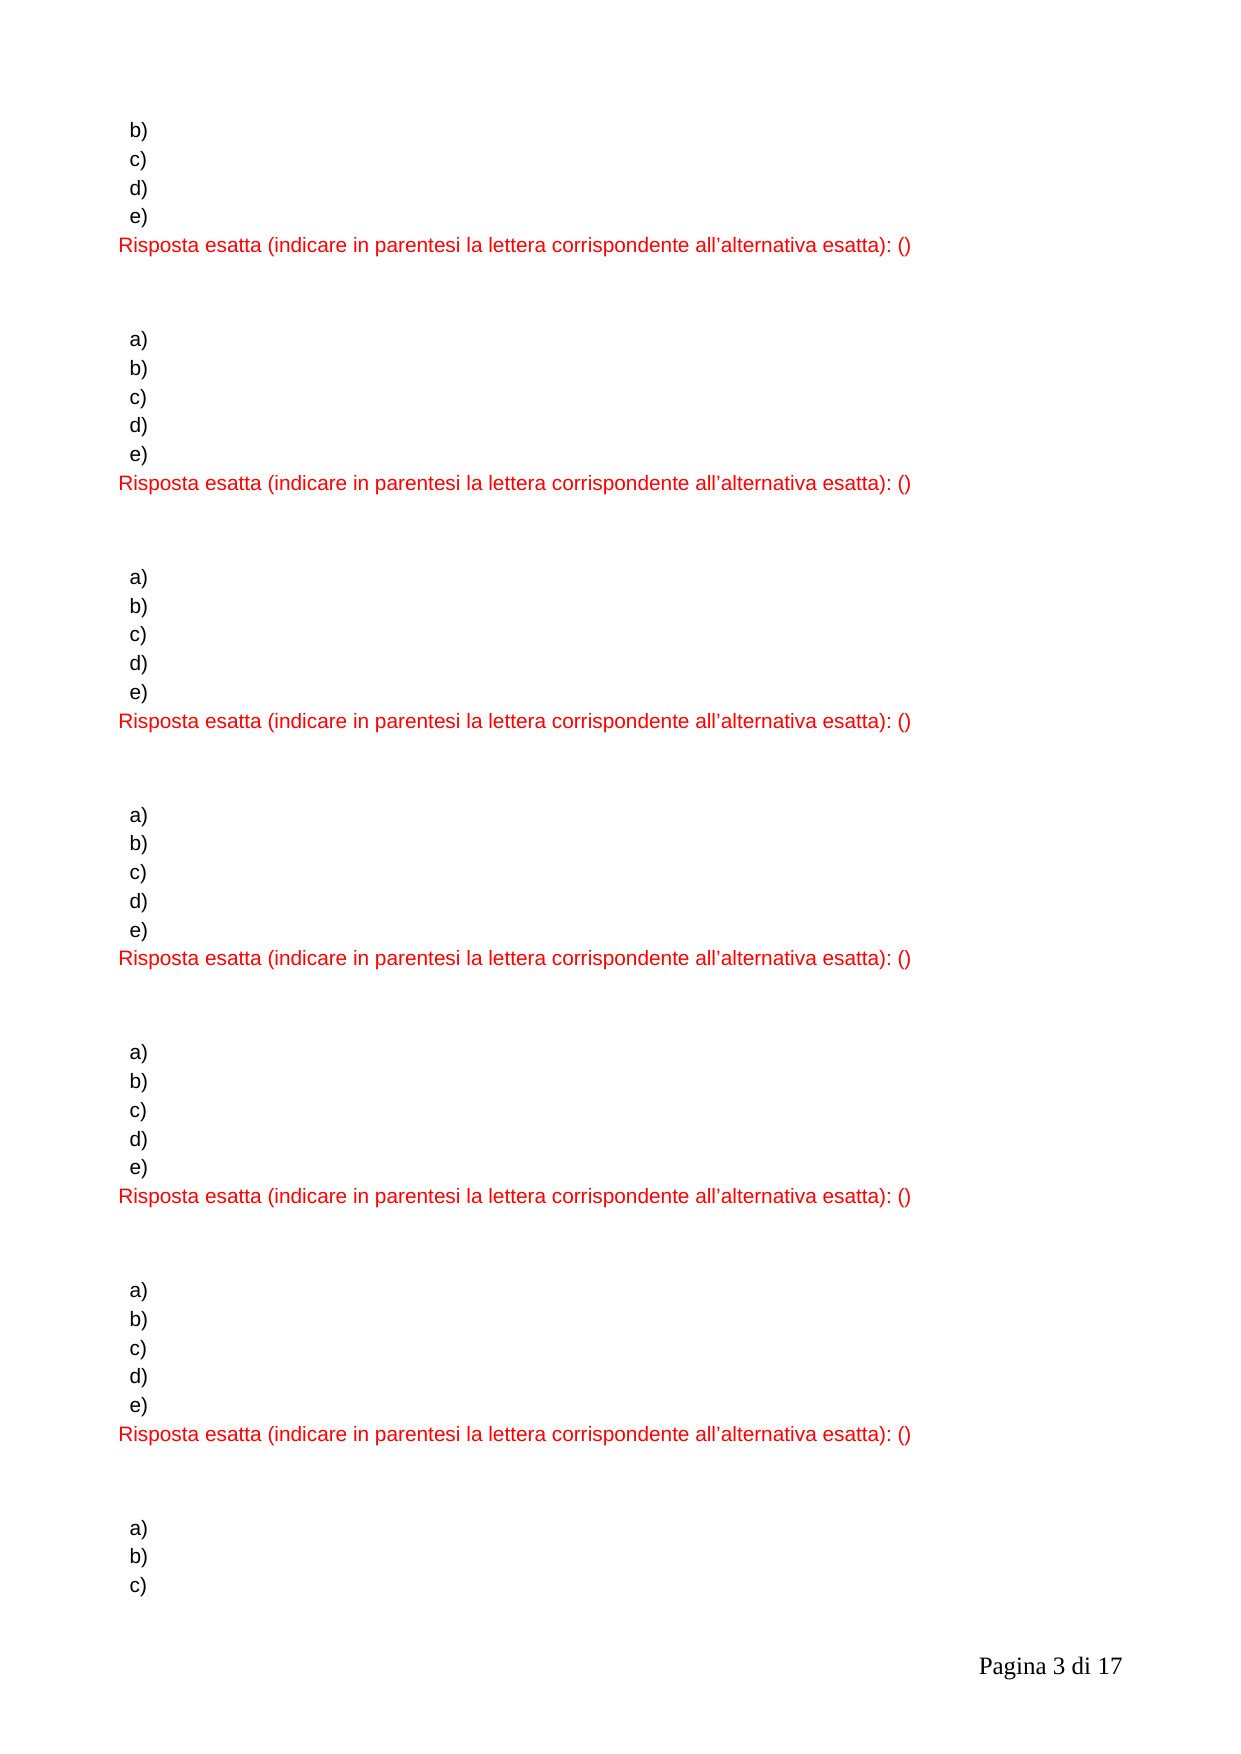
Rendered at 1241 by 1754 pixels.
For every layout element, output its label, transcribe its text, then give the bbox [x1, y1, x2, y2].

table_cell [56, 1335, 118, 1364]
table_cell b) [118, 831, 159, 860]
table_cell c) [118, 1335, 159, 1364]
table_cell [159, 622, 1142, 651]
table_cell c) [118, 1573, 159, 1602]
table_cell [56, 1098, 118, 1126]
table_cell [56, 651, 118, 680]
table_header 18 [56, 1237, 118, 1265]
table_cell b) [118, 1307, 159, 1335]
table_cell [56, 680, 118, 708]
table_header [118, 1474, 1142, 1503]
table_cell [56, 356, 118, 384]
table_cell [159, 1028, 1142, 1069]
table_cell d) [118, 889, 159, 917]
table_cell [56, 594, 118, 622]
table_cell [159, 1126, 1142, 1155]
table_header [118, 761, 1142, 790]
table_cell [56, 1307, 118, 1335]
table_cell d) [118, 413, 159, 442]
table_cell a) [118, 1503, 159, 1544]
table_cell [159, 1364, 1142, 1393]
table_header [118, 999, 1142, 1028]
text Risposta esatta (indicare in parentesi la lettera corrispondente all’alternativa esatta): () [118, 233, 1122, 257]
table_cell b) [118, 594, 159, 622]
table_cell e) [118, 442, 159, 471]
table_header [118, 286, 1142, 314]
table_cell [56, 1393, 118, 1422]
table_header 19 [56, 1474, 118, 1503]
table_cell [56, 831, 118, 860]
table_cell [56, 1503, 118, 1544]
table_cell [56, 176, 118, 204]
table_cell [159, 1335, 1142, 1364]
table_cell [159, 594, 1142, 622]
table_cell a) [118, 1265, 159, 1307]
table_cell [159, 1393, 1142, 1422]
table_header 14 [56, 286, 118, 314]
table_cell [159, 1069, 1142, 1098]
table_cell [159, 1544, 1142, 1573]
table_cell [159, 1098, 1142, 1126]
table_cell [56, 385, 118, 413]
table_cell a) [118, 1028, 159, 1069]
table_cell [159, 385, 1142, 413]
table_cell [159, 790, 1142, 831]
table_cell [56, 918, 118, 946]
table_cell d) [118, 176, 159, 204]
table_cell d) [118, 651, 159, 680]
table_cell [159, 860, 1142, 889]
table_cell [159, 1503, 1142, 1544]
table_cell e) [118, 680, 159, 708]
table_cell a) [118, 790, 159, 831]
table_cell [159, 831, 1142, 860]
table_header 15 [56, 524, 118, 552]
text Risposta esatta (indicare in parentesi la lettera corrispondente all’alternativa esatta): () [118, 1422, 1122, 1446]
table_cell e) [118, 1155, 159, 1184]
table_header 17 [56, 999, 118, 1028]
table_cell e) [118, 1393, 159, 1422]
table_cell [56, 552, 118, 593]
table_cell c) [118, 860, 159, 889]
table_cell c) [118, 147, 159, 176]
table_cell [56, 1364, 118, 1393]
table_cell d) [118, 1126, 159, 1155]
table_cell b) [118, 356, 159, 384]
table_cell [159, 1307, 1142, 1335]
table_cell [159, 889, 1142, 917]
table_cell [56, 1069, 118, 1098]
table_cell a) [118, 552, 159, 593]
table_cell [56, 204, 118, 233]
table_cell e) [118, 204, 159, 233]
text Risposta esatta (indicare in parentesi la lettera corrispondente all’alternativa esatta): () [118, 708, 1122, 732]
table_cell c) [118, 1098, 159, 1126]
table_cell [56, 1265, 118, 1307]
table_cell e) [118, 918, 159, 946]
table_cell [56, 1544, 118, 1573]
table_cell [56, 442, 118, 471]
table_cell [159, 651, 1142, 680]
table_cell [56, 622, 118, 651]
text Risposta esatta (indicare in parentesi la lettera corrispondente all’alternativa esatta): () [118, 1184, 1122, 1208]
table_cell [56, 147, 118, 176]
table_cell [159, 1265, 1142, 1307]
table_header [118, 1237, 1142, 1265]
table_cell [159, 147, 1142, 176]
table_cell [159, 442, 1142, 471]
table_cell b) [118, 118, 159, 147]
table_cell [159, 315, 1142, 356]
table_cell [56, 860, 118, 889]
table_cell [56, 1028, 118, 1069]
table_header 16 [56, 761, 118, 790]
table_cell [159, 918, 1142, 946]
table_cell d) [118, 1364, 159, 1393]
table_cell [56, 413, 118, 442]
text Risposta esatta (indicare in parentesi la lettera corrispondente all’alternativa esatta): () [118, 471, 1122, 495]
table_cell [159, 413, 1142, 442]
table_cell b) [118, 1544, 159, 1573]
table_cell c) [118, 385, 159, 413]
table_cell [56, 790, 118, 831]
table_cell [159, 204, 1142, 233]
table_cell [159, 118, 1142, 147]
table_cell [56, 1573, 118, 1602]
table_cell [56, 315, 118, 356]
table_cell [159, 1155, 1142, 1184]
text Risposta esatta (indicare in parentesi la lettera corrispondente all’alternativa esatta): () [118, 946, 1122, 970]
table_cell [159, 176, 1142, 204]
table_cell a) [118, 315, 159, 356]
table_cell [56, 889, 118, 917]
table_cell [56, 1155, 118, 1184]
table_cell [159, 356, 1142, 384]
table_cell [159, 552, 1142, 593]
table_cell [56, 1126, 118, 1155]
table_header [118, 524, 1142, 552]
table_cell b) [118, 1069, 159, 1098]
table_cell [159, 1573, 1142, 1602]
table_cell [56, 118, 118, 147]
table_cell c) [118, 622, 159, 651]
table_cell [159, 680, 1142, 708]
